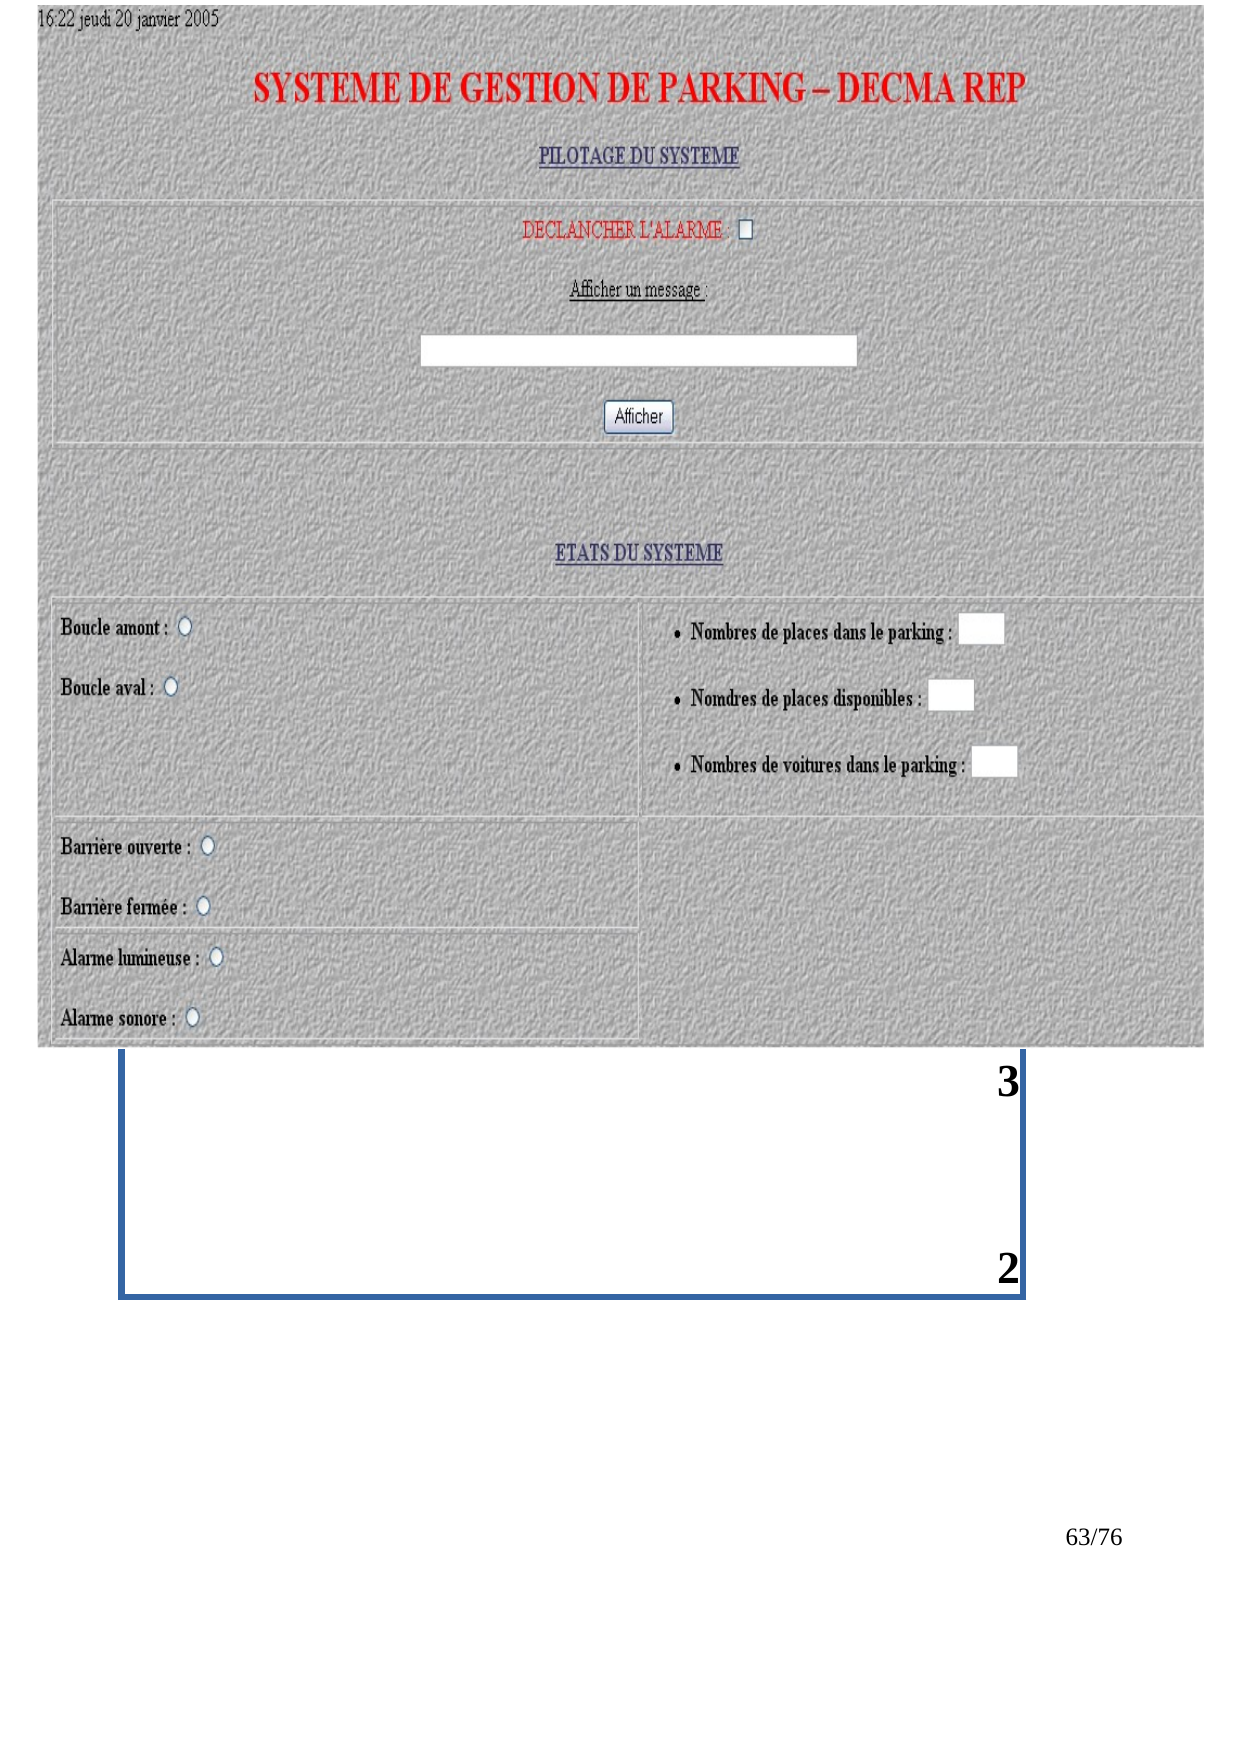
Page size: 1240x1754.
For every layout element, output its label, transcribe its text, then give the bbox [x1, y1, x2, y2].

text 2 [125, 1235, 1020, 1294]
picture [37, 5, 1205, 1049]
text 3 [125, 1049, 1020, 1107]
